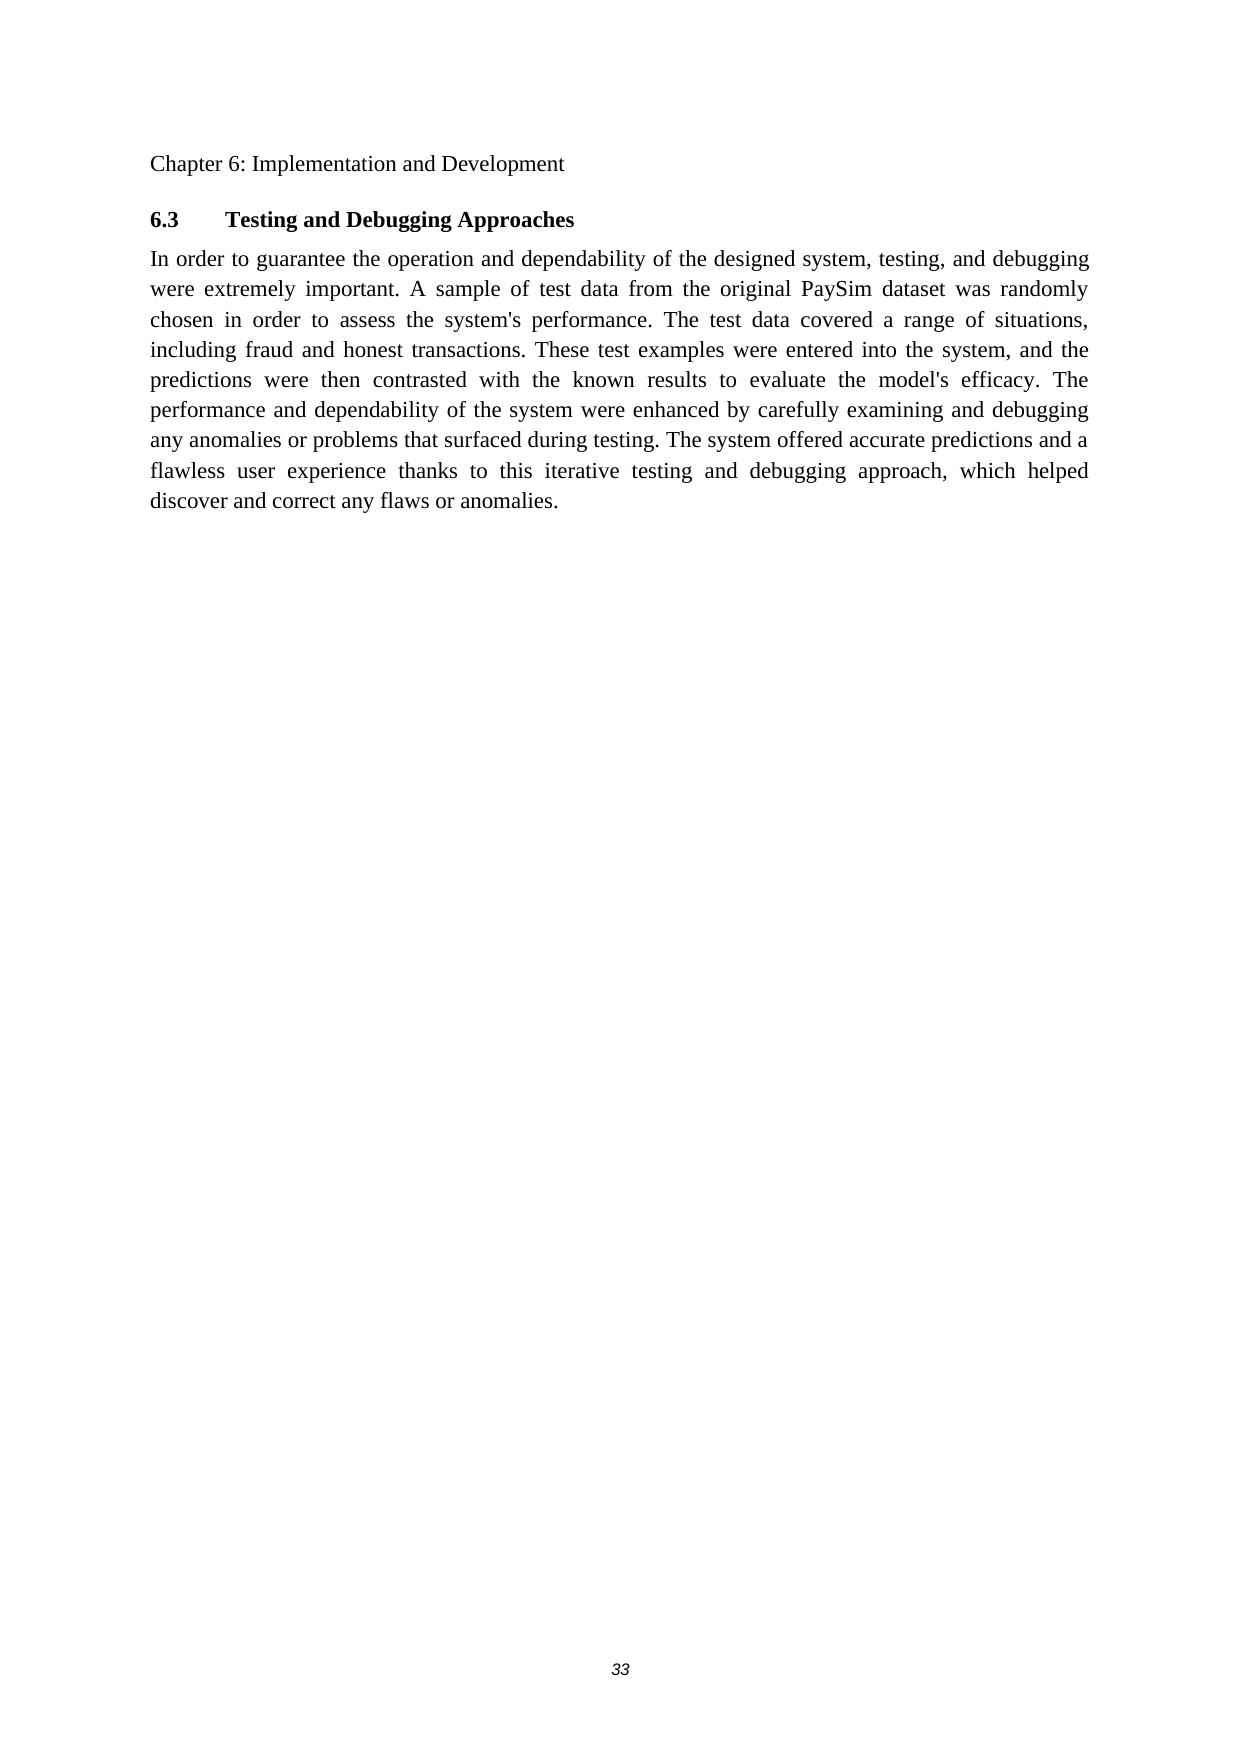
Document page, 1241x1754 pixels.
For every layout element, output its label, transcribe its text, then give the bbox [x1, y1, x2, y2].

text In order to guarantee the operation and dependability of the designed system, testing, and debugging were extremely important. A sample of test data from the original PaySim dataset was randomly chosen in order to assess the system's performance. The test data covered a range of situations, including fraud and honest transactions. These test examples were entered into the system, and the predictions were then contrasted with the known results to evaluate the model's efficacy. The performance and dependability of the system were enhanced by carefully examining and debugging any anomalies or problems that surfaced during testing. The system offered accurate predictions and a flawless user experience thanks to this iterative testing and debugging approach, which helped discover and correct any flaws or anomalies. [150, 245, 1091, 513]
subtitle Testing and Debugging Approaches [150, 206, 1091, 232]
